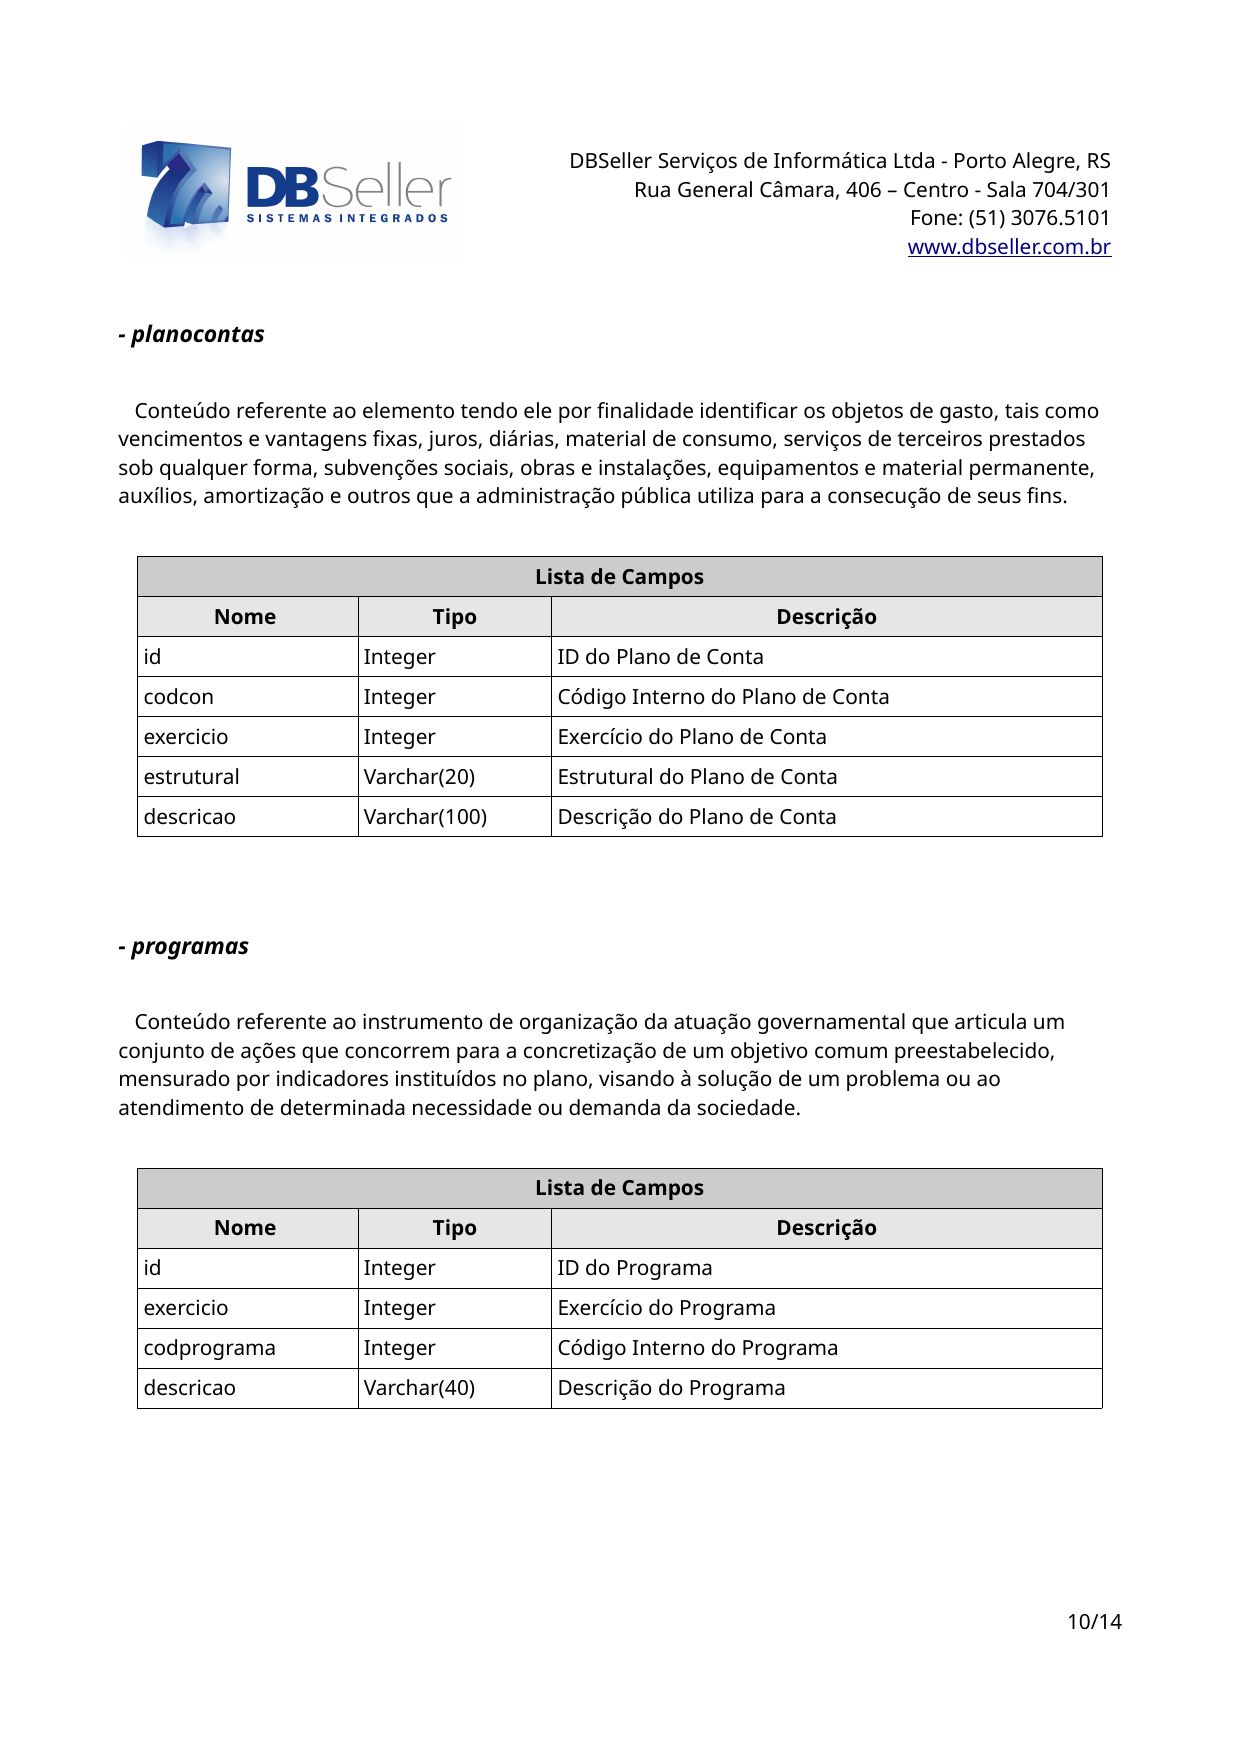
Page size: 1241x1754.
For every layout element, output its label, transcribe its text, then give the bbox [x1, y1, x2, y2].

table_cell ID do Programa [552, 1249, 1102, 1288]
table_header Lista de Campos [138, 1169, 1102, 1208]
table_cell descricao [138, 1369, 358, 1408]
table_cell Código Interno do Programa [552, 1329, 1102, 1368]
table_cell Nome [138, 597, 358, 636]
table_cell Nome [138, 1209, 358, 1248]
table_cell Varchar(40) [359, 1369, 551, 1408]
table_cell Descrição [552, 1209, 1102, 1248]
table_cell Varchar(20) [359, 757, 551, 796]
text Conteúdo referente ao instrumento de organização da atuação governamental que articula um conjunto de ações que concorrem para a concretização de um objetivo comum preestabelecido, mensurado por indicadores instituídos no plano, visando à solução de um problema ou ao atendimento de determinada necessidade ou demanda da sociedade. [118, 1007, 1122, 1121]
table_cell id [138, 1249, 358, 1288]
table_cell Exercício do Programa [552, 1289, 1102, 1328]
table_cell Integer [359, 677, 551, 716]
text Conteúdo referente ao elemento tendo ele por finalidade identificar os objetos de gasto, tais como vencimentos e vantagens fixas, juros, diárias, material de consumo, serviços de terceiros prestados sob qualquer forma, subvenções sociais, obras e instalações, equipamentos e material permanente, auxílios, amortização e outros que a administração pública utiliza para a consecução de seus fins. [118, 396, 1122, 510]
subtitle - programas [118, 929, 1122, 961]
table_cell Integer [359, 637, 551, 676]
table_cell Exercício do Plano de Conta [552, 717, 1102, 756]
table_cell Descrição [552, 597, 1102, 636]
table_cell Estrutural do Plano de Conta [552, 757, 1102, 796]
table_cell id [138, 637, 358, 676]
table_cell ID do Plano de Conta [552, 637, 1102, 676]
table_cell Tipo [359, 597, 551, 636]
table_cell Descrição do Plano de Conta [552, 797, 1102, 836]
table_cell exercicio [138, 717, 358, 756]
table_cell Integer [359, 1249, 551, 1288]
table_cell estrutural [138, 757, 358, 796]
table_cell codprograma [138, 1329, 358, 1368]
picture [126, 125, 463, 260]
table_header Lista de Campos [138, 557, 1102, 596]
table_cell Integer [359, 717, 551, 756]
table_cell Descrição do Programa [552, 1369, 1102, 1408]
table_cell codcon [138, 677, 358, 716]
table_cell Tipo [359, 1209, 551, 1248]
table_cell Código Interno do Plano de Conta [552, 677, 1102, 716]
table_cell Integer [359, 1329, 551, 1368]
table_cell descricao [138, 797, 358, 836]
table_cell exercicio [138, 1289, 358, 1328]
table_cell Integer [359, 1289, 551, 1328]
table_cell Varchar(100) [359, 797, 551, 836]
subtitle - planocontas [118, 318, 1122, 349]
